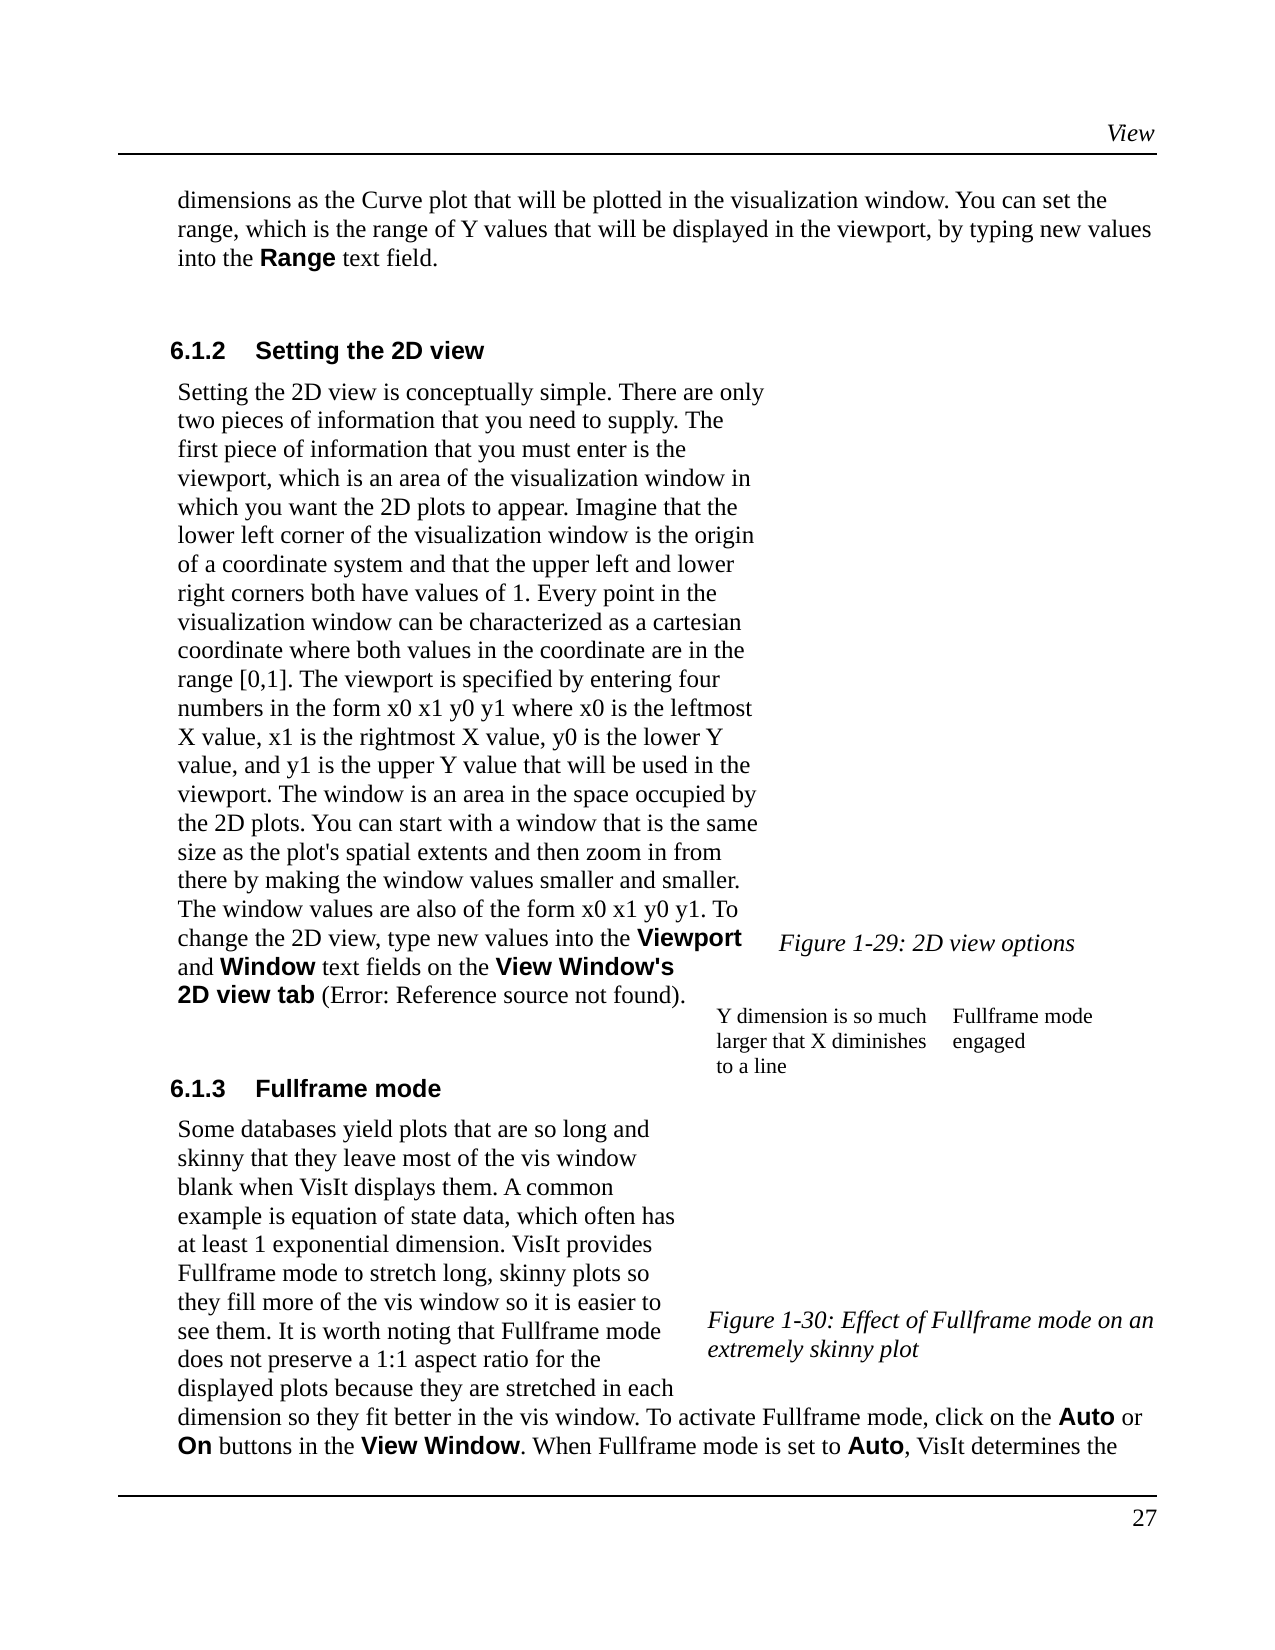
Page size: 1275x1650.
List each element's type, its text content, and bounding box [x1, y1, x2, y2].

text Figure 1-29: 2D view options [779, 396, 1154, 956]
text dimensions as the Curve plot that will be plotted in the visualization window. You can set the range, which is the range of Y values that will be displayed in the viewport, by typing new values into the Range text field. [177, 185, 1157, 271]
text Some databases yield plots that are so long and skinny that they leave most of the vis window blank when VisIt displays them. A common example is equation of state data, which often has at least 1 exponential dimension. VisIt provides Fullframe mode to stretch long, skinny plots so they fill more of the vis window so it is easier to see them. It is worth noting that Fullframe mode does not preserve a 1:1 aspect ratio for the displayed plots because they are stretched in each dimension so they fit better in the vis window. To activate Fullframe mode, click on the Auto or On buttons in the View Window. When Fullframe mode is set to Auto, VisIt determines the [177, 1114, 1157, 1460]
subtitle Setting the 2D view [163, 336, 1157, 364]
text Setting the 2D view is conceptually simple. There are only two pieces of information that you need to supply. The first piece of information that you must enter is the viewport, which is an area of the visualization window in which you want the 2D plots to appear. Imagine that the lower left corner of the visualization window is the origin of a coordinate system and that the upper left and lower right corners both have values of 1. Every point in the visualization window can be characterized as a cartesian coordinate where both values in the coordinate are in the range [0,1]. The viewport is specified by entering four numbers in the form x0 x1 y0 y1 where x0 is the leftmost X value, x1 is the rightmost X value, y0 is the lower Y value, and y1 is the upper Y value that will be used in the viewport. The window is an area in the space occupied by the 2D plots. You can start with a window that is the same size as the plot's spatial extents and then zoom in from there by making the window values smaller and smaller. The window values are also of the form x0 x1 y0 y1. To change the 2D view, type new values into the Viewport and Window text fields on the View Window's 2D view tab (Error: Reference source not found). [177, 377, 1157, 1009]
text Figure 1-30: Effect of Fullframe mode on an extremely skinny plot [707, 1002, 1157, 1362]
subtitle Fullframe mode [163, 1074, 707, 1103]
